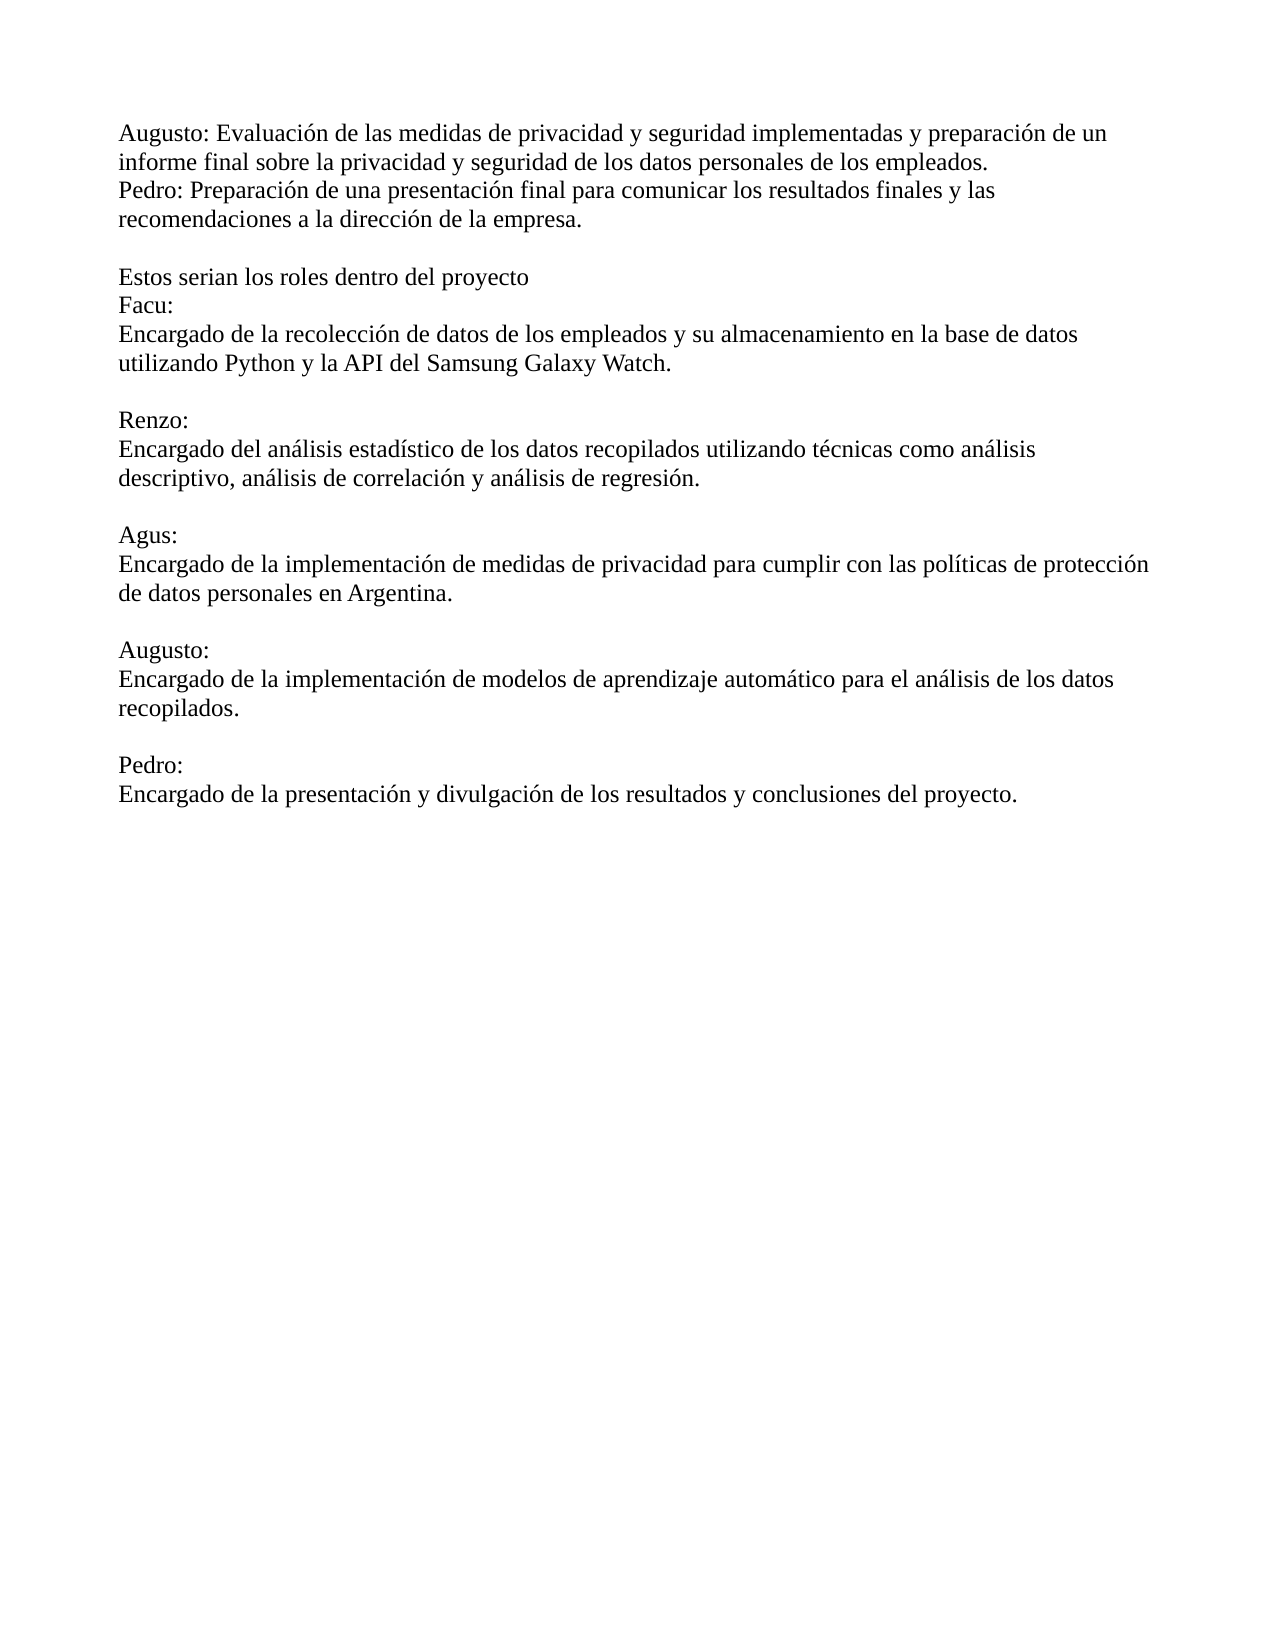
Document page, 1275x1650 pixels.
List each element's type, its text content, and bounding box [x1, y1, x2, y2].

text Augusto: Evaluación de las medidas de privacidad y seguridad implementadas y preparación de un informe final sobre la privacidad y seguridad de los datos personales de los empleados. [118, 118, 1157, 176]
text Renzo: [118, 406, 1157, 434]
text Pedro: [118, 751, 1157, 779]
text Encargado de la recolección de datos de los empleados y su almacenamiento en la base de datos utilizando Python y la API del Samsung Galaxy Watch. [118, 319, 1157, 377]
text Agus: [118, 521, 1157, 549]
text Encargado de la presentación y divulgación de los resultados y conclusiones del proyecto. [118, 779, 1157, 808]
text Encargado del análisis estadístico de los datos recopilados utilizando técnicas como análisis descriptivo, análisis de correlación y análisis de regresión. [118, 434, 1157, 492]
text Augusto: [118, 636, 1157, 664]
text Estos serian los roles dentro del proyecto Facu: [118, 262, 1157, 319]
text Encargado de la implementación de medidas de privacidad para cumplir con las políticas de protección de datos personales en Argentina. [118, 549, 1157, 607]
text Pedro: Preparación de una presentación final para comunicar los resultados finales y las recomendaciones a la dirección de la empresa. [118, 176, 1157, 233]
text Encargado de la implementación de modelos de aprendizaje automático para el análisis de los datos recopilados. [118, 664, 1157, 722]
